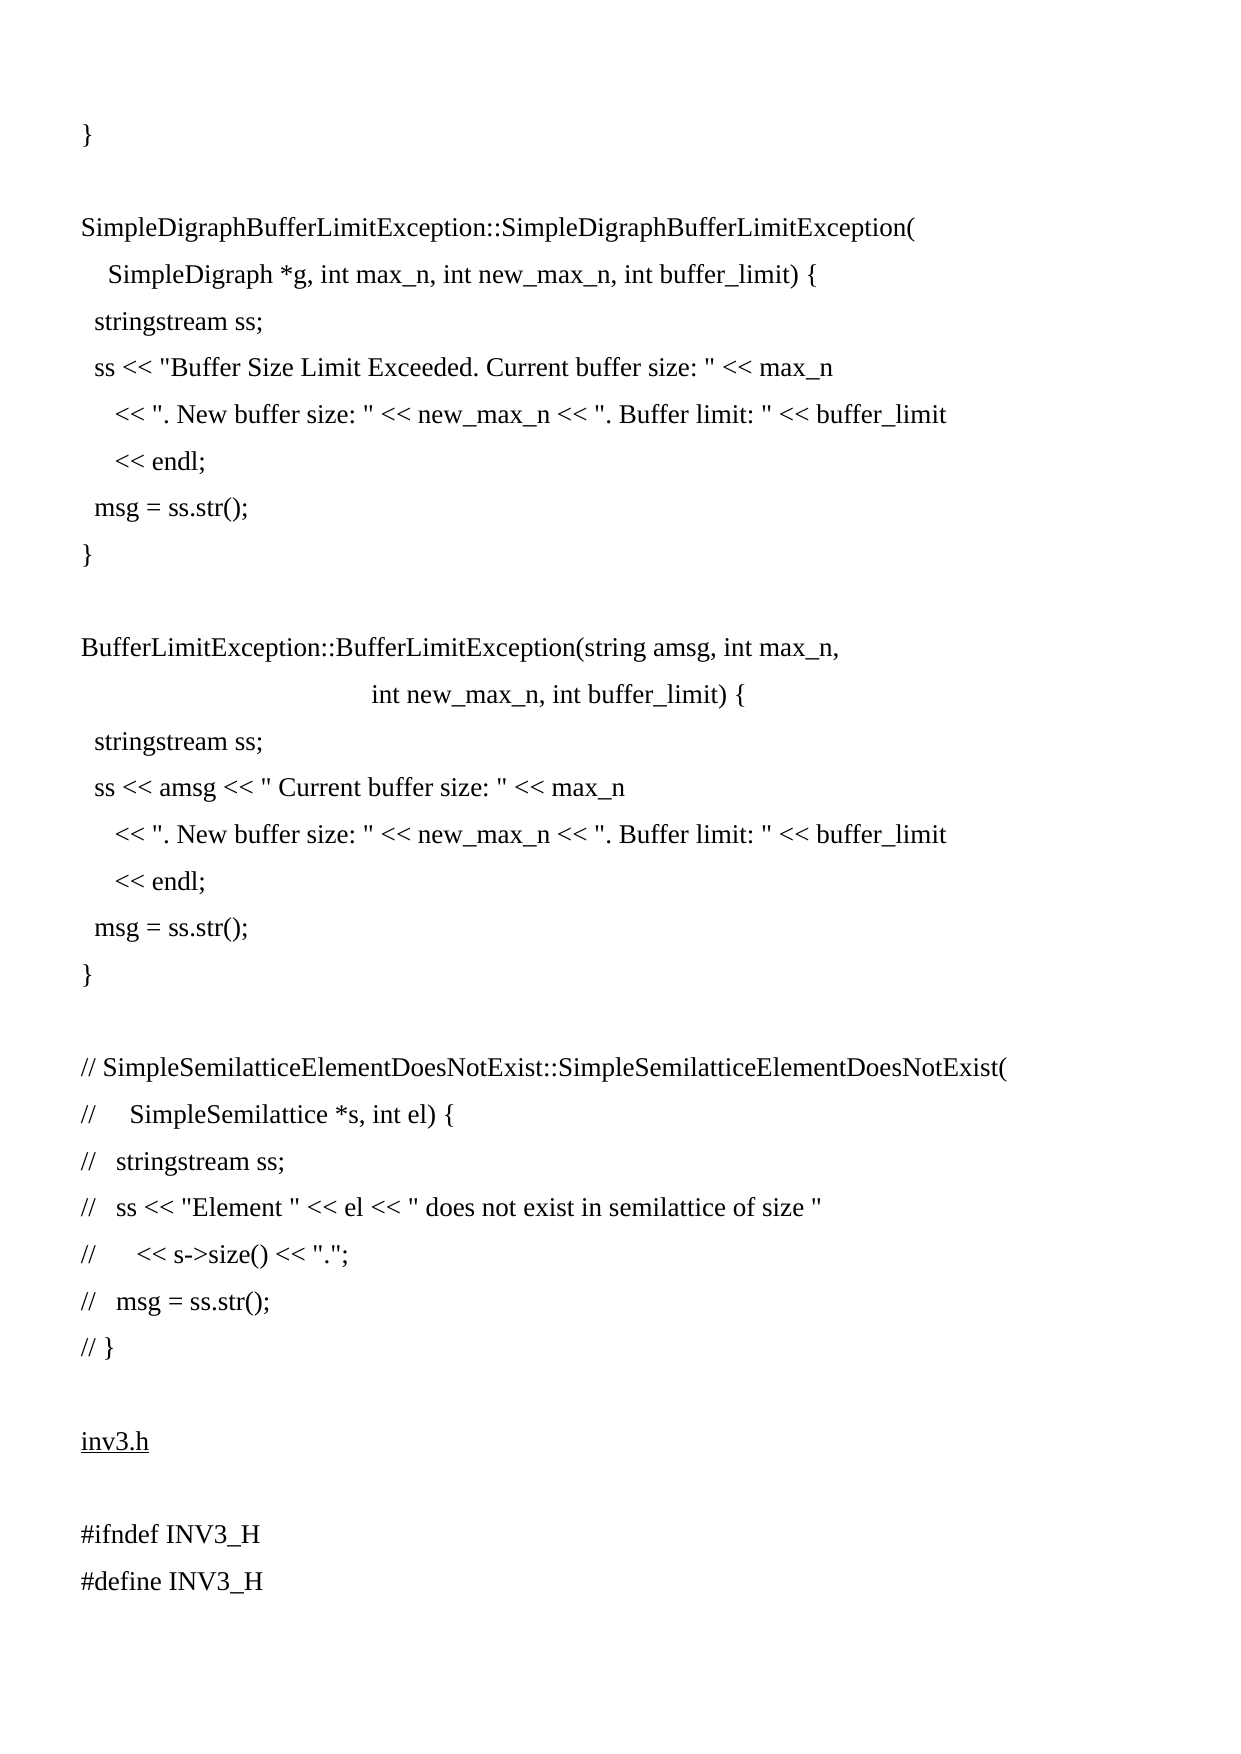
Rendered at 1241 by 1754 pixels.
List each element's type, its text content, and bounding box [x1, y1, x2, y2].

list SimpleDigraphBufferLimitException::SimpleDigraphBufferLimitException( [81, 211, 1122, 243]
list // SimpleSemilatticeElementDoesNotExist::SimpleSemilatticeElementDoesNotExist( [81, 1051, 1122, 1083]
list } [81, 958, 1122, 989]
list #define INV3_H [81, 1565, 1122, 1596]
list } [81, 538, 1122, 569]
list inv3.h [81, 1425, 1122, 1456]
list int new_max_n, int buffer_limit) { [81, 678, 1122, 709]
list ss << "Buffer Size Limit Exceeded. Current buffer size: " << max_n [81, 351, 1122, 383]
list stringstream ss; [81, 305, 1122, 336]
list << ". New buffer size: " << new_max_n << ". Buffer limit: " << buffer_limit [81, 398, 1122, 429]
list // SimpleSemilattice *s, int el) { [81, 1098, 1122, 1129]
list // ss << "Element " << el << " does not exist in semilattice of size " [81, 1191, 1122, 1223]
list << endl; [81, 865, 1122, 896]
list stringstream ss; [81, 725, 1122, 756]
list // stringstream ss; [81, 1145, 1122, 1176]
list ss << amsg << " Current buffer size: " << max_n [81, 771, 1122, 803]
list // msg = ss.str(); [81, 1285, 1122, 1316]
list BufferLimitException::BufferLimitException(string amsg, int max_n, [81, 631, 1122, 663]
list << endl; [81, 445, 1122, 476]
list } [81, 118, 1122, 149]
list msg = ss.str(); [81, 911, 1122, 943]
list SimpleDigraph *g, int max_n, int new_max_n, int buffer_limit) { [81, 258, 1122, 289]
list #ifndef INV3_H [81, 1518, 1122, 1549]
list << ". New buffer size: " << new_max_n << ". Buffer limit: " << buffer_limit [81, 818, 1122, 849]
list // << s->size() << "."; [81, 1238, 1122, 1269]
list // } [81, 1331, 1122, 1363]
list msg = ss.str(); [81, 491, 1122, 523]
